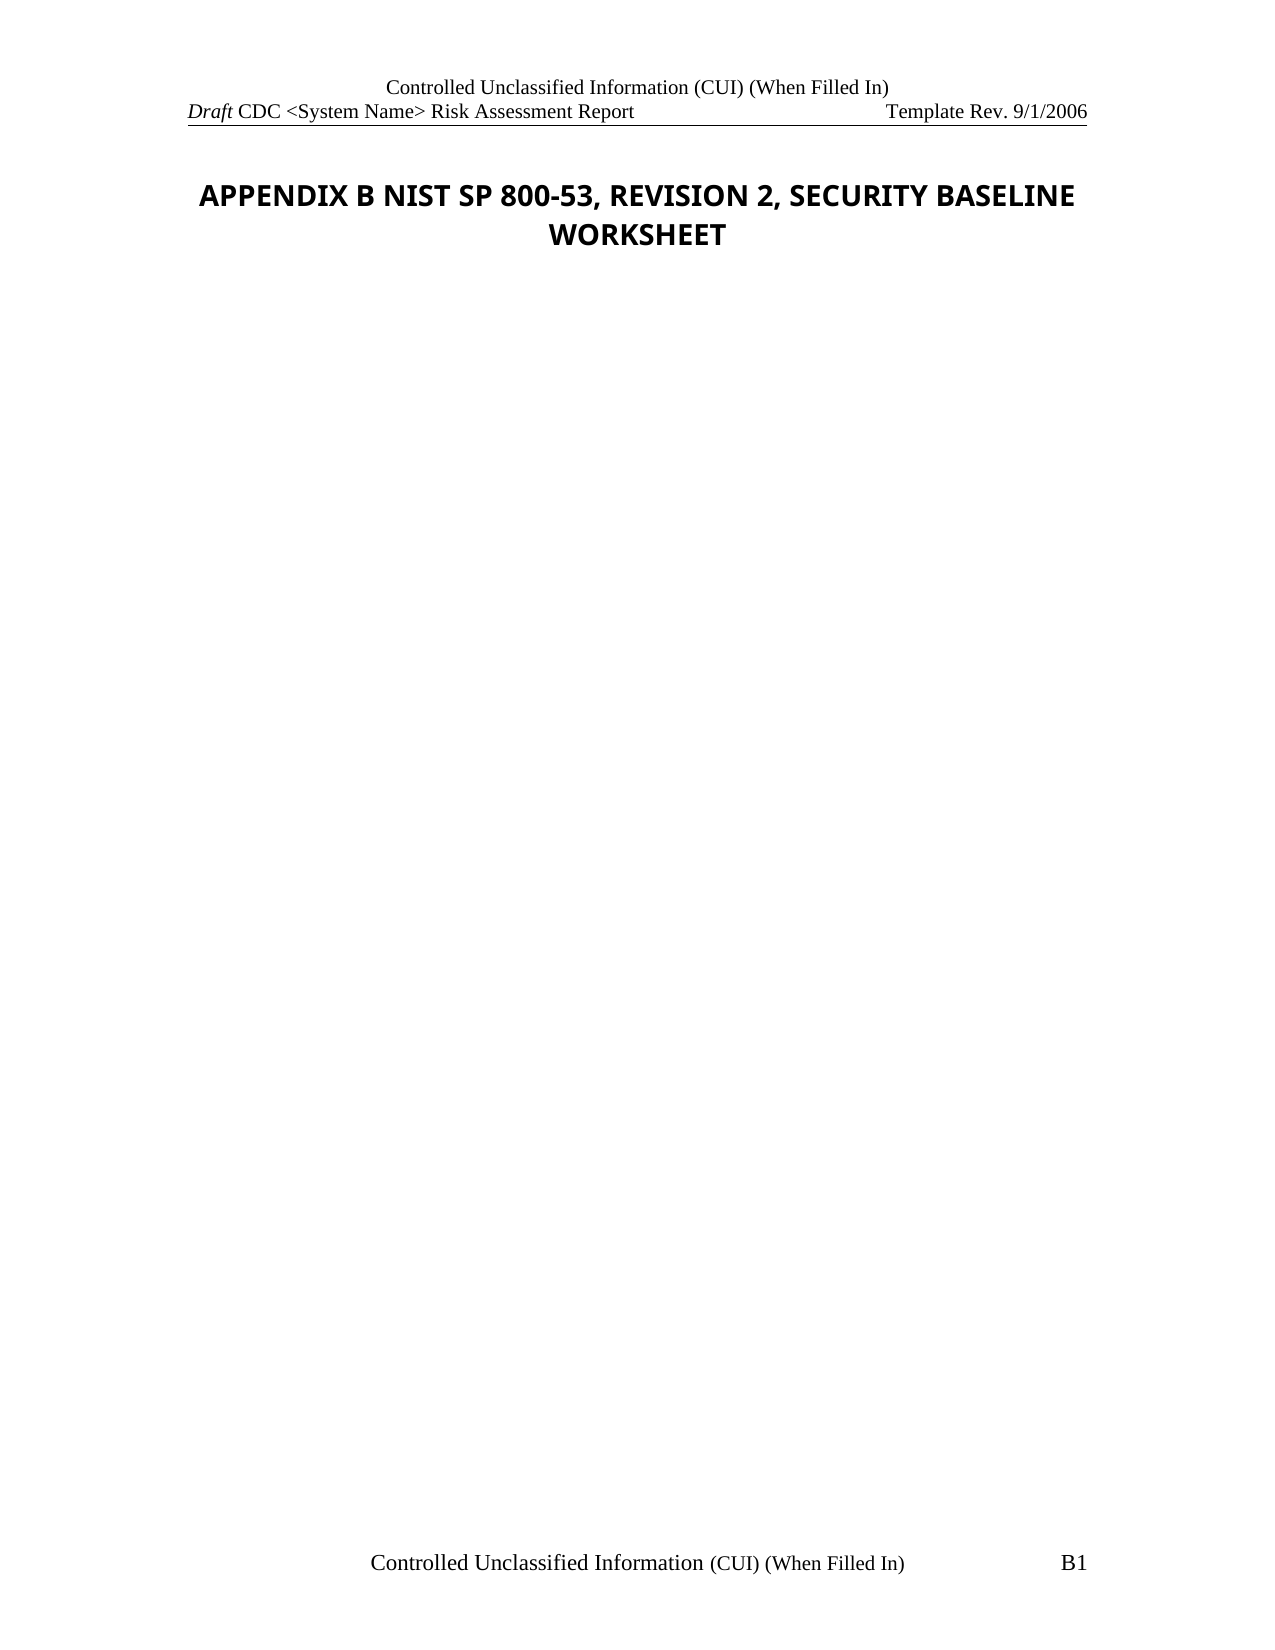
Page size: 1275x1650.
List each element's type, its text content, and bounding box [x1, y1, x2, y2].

subtitle APPENDIX B NIST SP 800-53, Revision 2, Security Baseline Worksheet [187, 175, 1087, 254]
